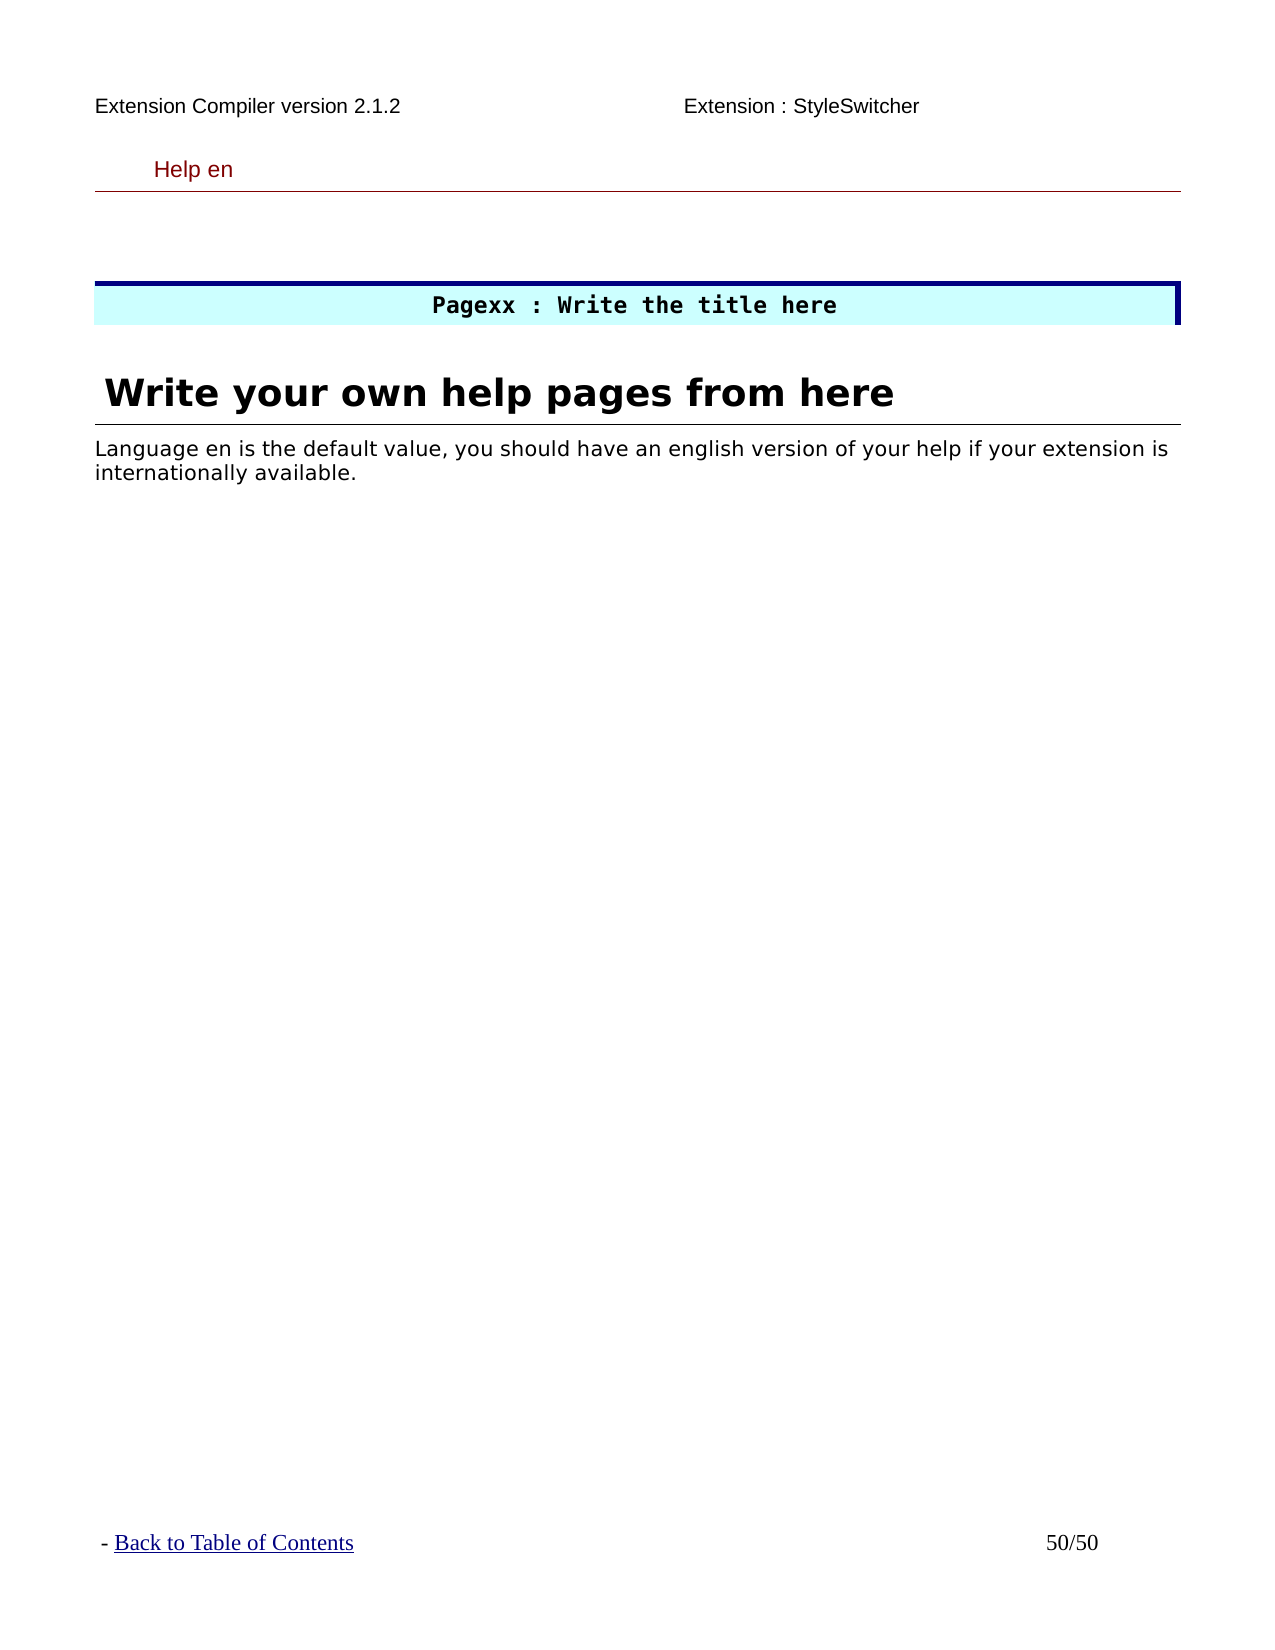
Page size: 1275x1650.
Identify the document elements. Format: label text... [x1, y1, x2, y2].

text Help en [94, 147, 1181, 192]
text Language en is the default value, you should have an english version of your help if your extension is internationally available. [94, 437, 1181, 486]
text Pagexx : Write the title here [94, 282, 1175, 325]
text Write your own help pages from here [94, 361, 1181, 424]
